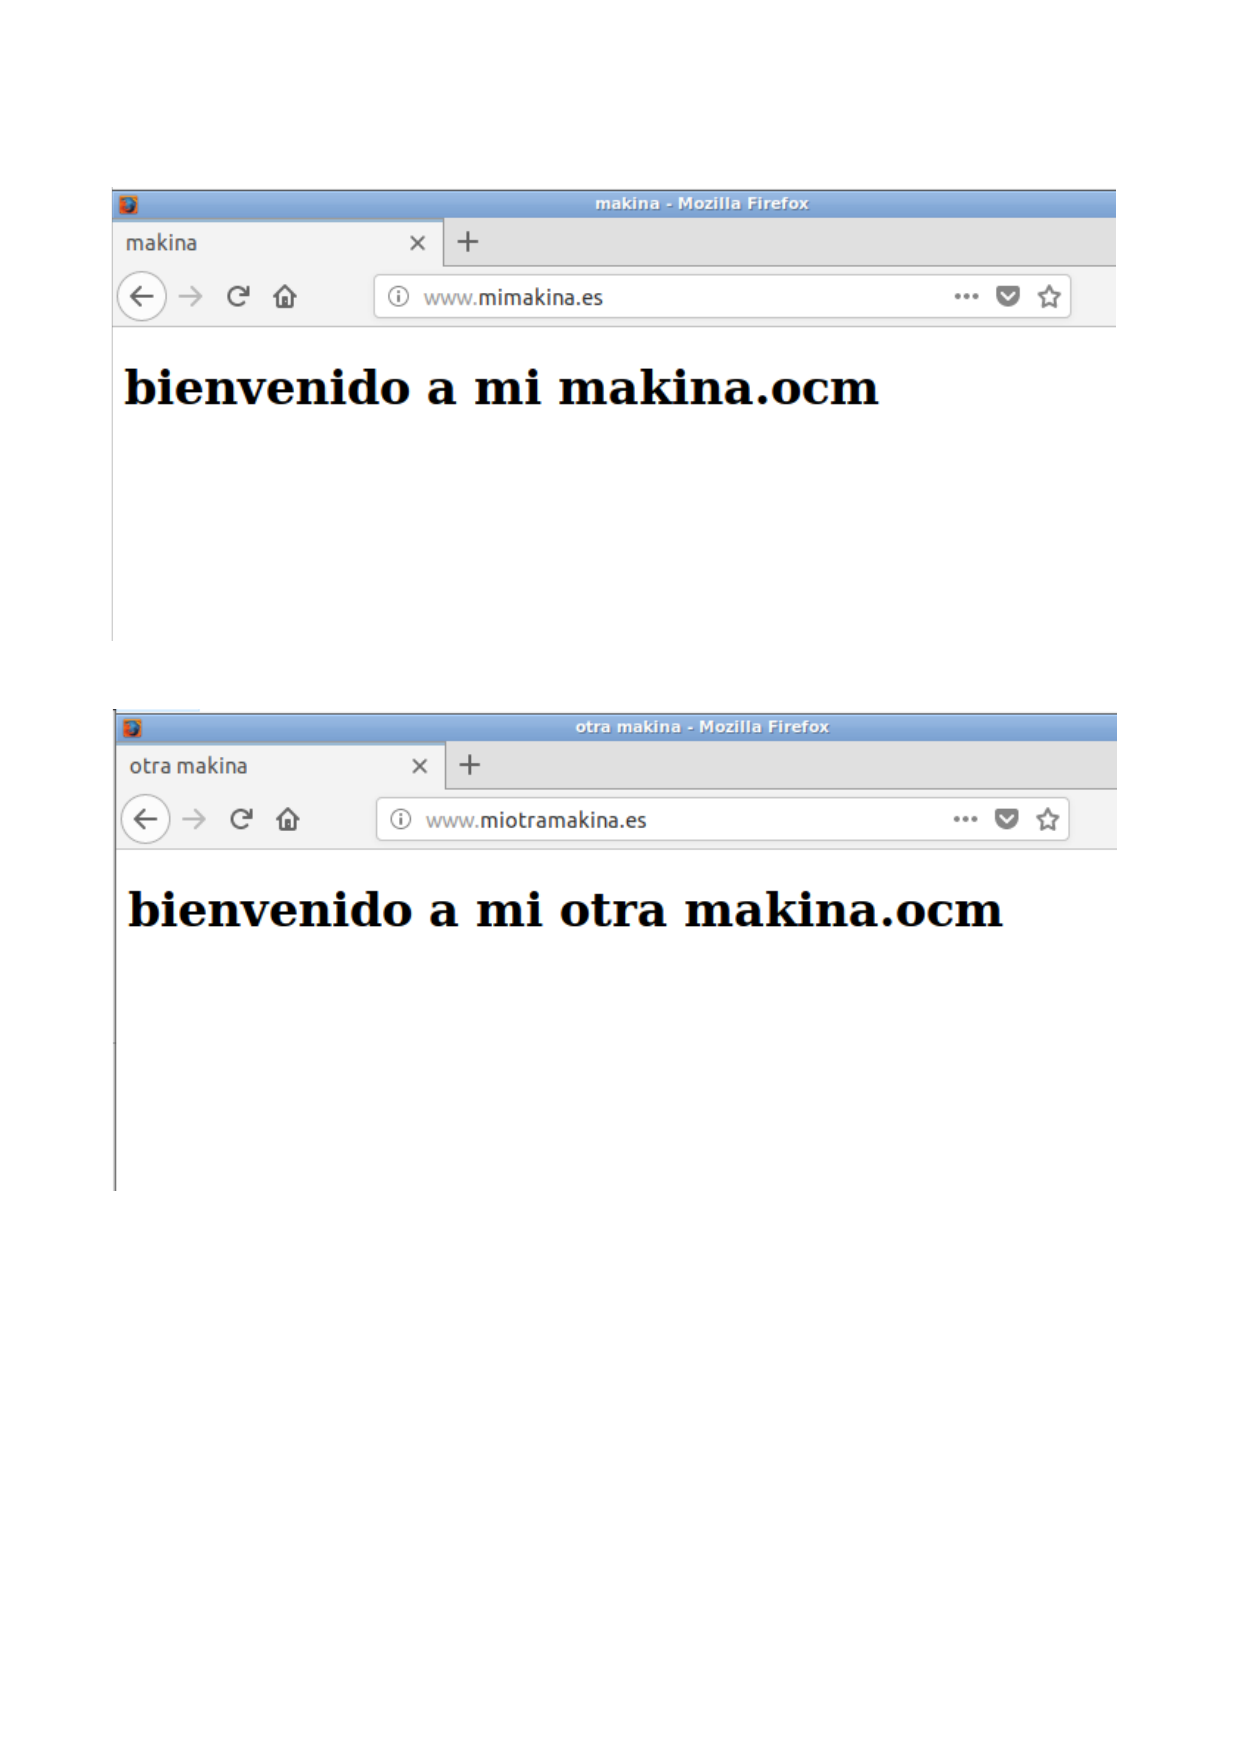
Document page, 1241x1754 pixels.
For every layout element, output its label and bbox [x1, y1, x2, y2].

picture [112, 709, 1117, 1191]
picture [111, 187, 1116, 641]
